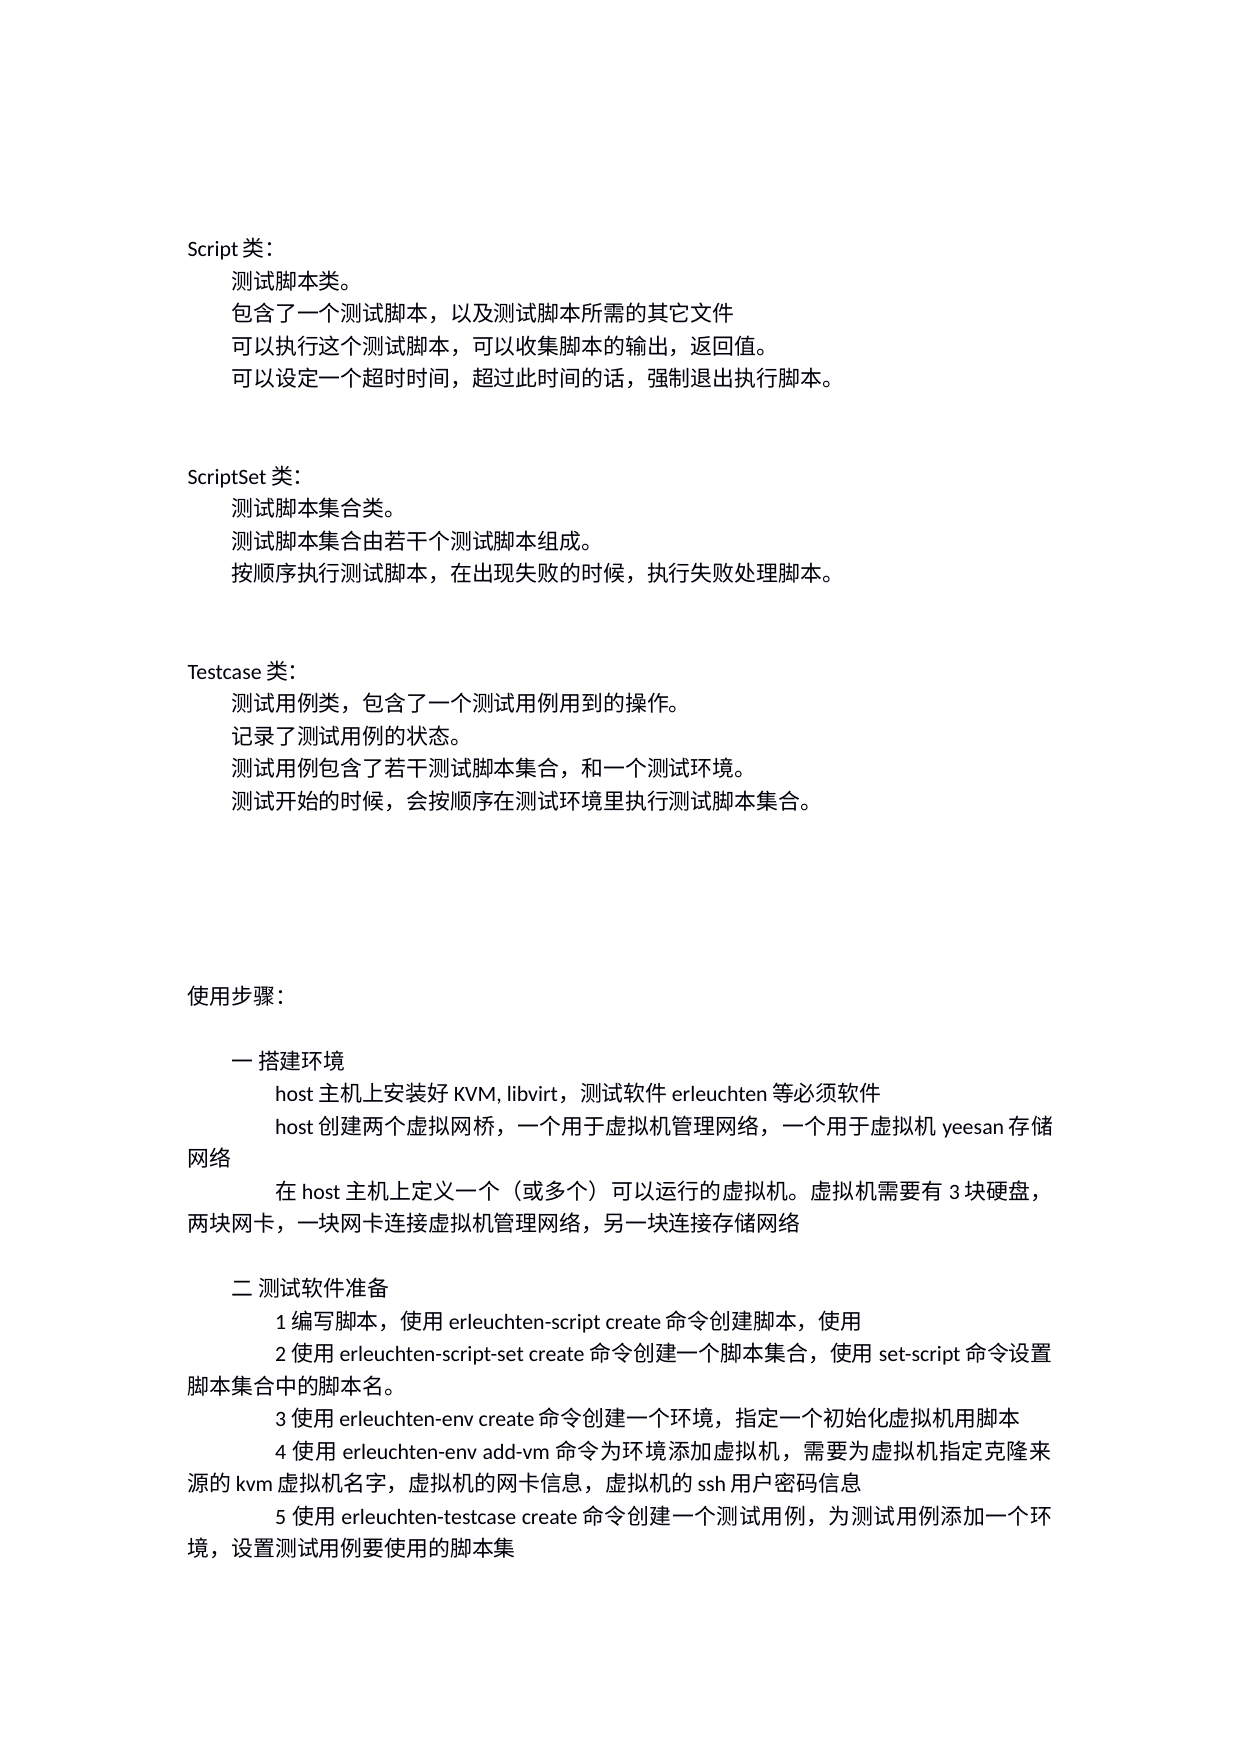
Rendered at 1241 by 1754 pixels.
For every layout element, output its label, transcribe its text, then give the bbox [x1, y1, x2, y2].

text 在host主机上定义一个（或多个）可以运行的虚拟机。虚拟机需要有3块硬盘，两块网卡，一块网卡连接虚拟机管理网络，另一块连接存储网络 [187, 1169, 1053, 1234]
text 测试脚本类。 [187, 259, 1053, 292]
text 3 使用erleuchten-env create命令创建一个环境，指定一个初始化虚拟机用脚本 [187, 1397, 1053, 1429]
text 记录了测试用例的状态。 [187, 714, 1053, 747]
text 1 编写脚本，使用erleuchten-script create命令创建脚本，使用 [187, 1299, 1053, 1332]
text 4 使用erleuchten-env add-vm命令为环境添加虚拟机，需要为虚拟机指定克隆来源的kvm虚拟机名字，虚拟机的网卡信息，虚拟机的ssh用户密码信息 [187, 1429, 1053, 1494]
text 一 搭建环境 [187, 1039, 1053, 1072]
text host创建两个虚拟网桥，一个用于虚拟机管理网络，一个用于虚拟机yeesan存储网络 [187, 1104, 1053, 1169]
text 包含了一个测试脚本，以及测试脚本所需的其它文件 [187, 292, 1053, 324]
text 可以设定一个超时时间，超过此时间的话，强制退出执行脚本。 [187, 357, 1053, 389]
text 使用步骤： [187, 974, 1053, 1007]
text 二 测试软件准备 [187, 1267, 1053, 1299]
text ScriptSet类： [187, 454, 1053, 487]
text 测试脚本集合类。 [187, 487, 1053, 519]
text 按顺序执行测试脚本，在出现失败的时候，执行失败处理脚本。 [187, 552, 1053, 584]
text host主机上安装好KVM, libvirt，测试软件erleuchten等必须软件 [187, 1072, 1053, 1104]
text Testcase类： [187, 649, 1053, 682]
text 测试用例类，包含了一个测试用例用到的操作。 [187, 682, 1053, 714]
text 测试脚本集合由若干个测试脚本组成。 [187, 519, 1053, 552]
text 可以执行这个测试脚本，可以收集脚本的输出，返回值。 [187, 324, 1053, 357]
text 5 使用erleuchten-testcase create命令创建一个测试用例，为测试用例添加一个环境，设置测试用例要使用的脚本集 [187, 1494, 1053, 1559]
text 测试开始的时候，会按顺序在测试环境里执行测试脚本集合。 [187, 779, 1053, 812]
text 2 使用erleuchten-script-set create命令创建一个脚本集合，使用set-script命令设置脚本集合中的脚本名。 [187, 1332, 1053, 1397]
text Script类： [187, 227, 1053, 259]
text 测试用例包含了若干测试脚本集合，和一个测试环境。 [187, 747, 1053, 779]
